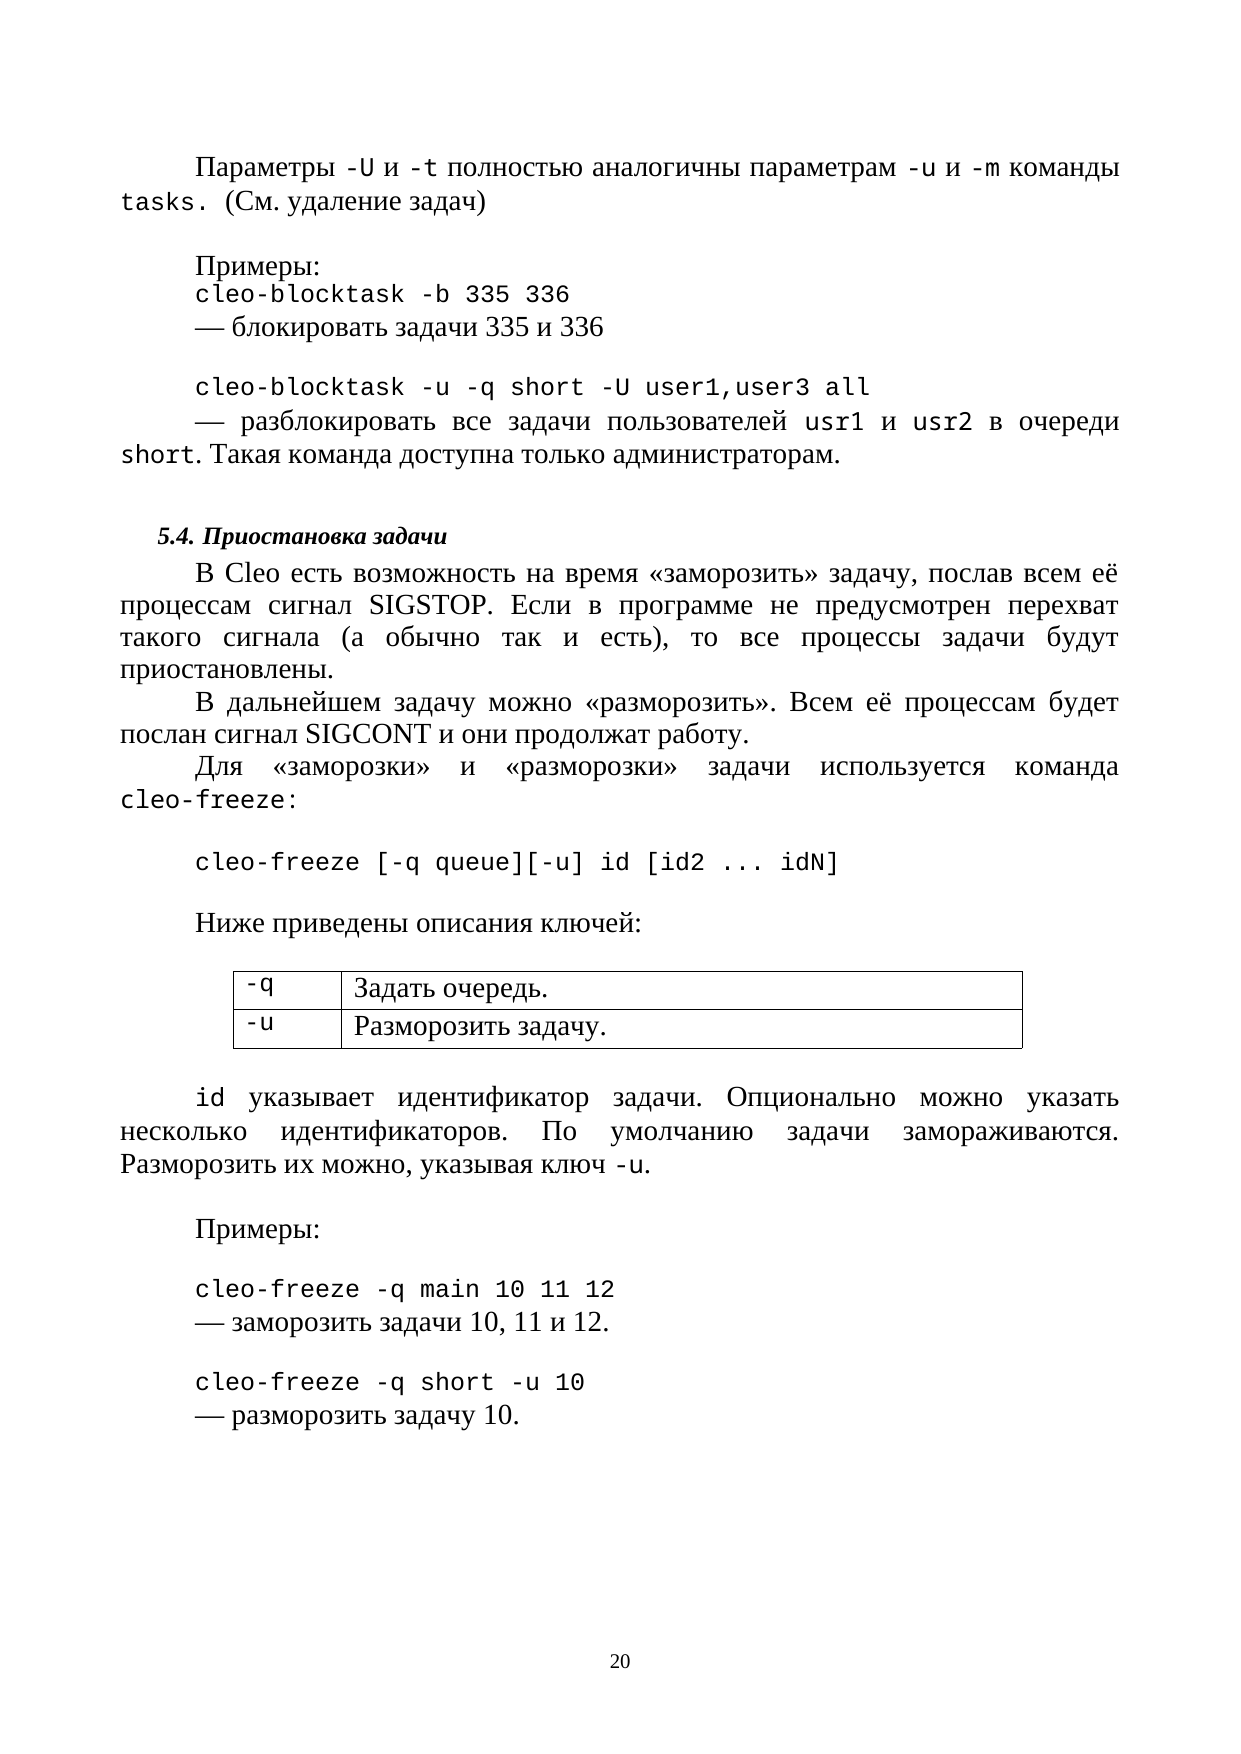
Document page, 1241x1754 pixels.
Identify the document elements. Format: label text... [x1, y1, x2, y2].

text cleo-freeze -q main 10 11 12 [120, 1277, 1120, 1305]
subtitle Приостановка задачи [157, 522, 1120, 550]
text В Cleo есть возможность на время «заморозить» задачу, послав всем её процессам сигнал SIGSTOP. Если в программе не предусмотрен перехват такого сигнала (а обычно так и есть), то все процессы задачи будут приостановлены. [120, 556, 1120, 685]
text Примеры: [120, 1212, 1120, 1245]
text Для «заморозки» и «разморозки» задачи используется команда cleo‑freeze: [120, 750, 1120, 816]
text Примеры: [120, 250, 1120, 282]
text cleo-freeze -q short -u 10 [120, 1370, 1120, 1398]
text id указывает идентификатор задачи. Опционально можно указать несколько идентификаторов. По умолчанию задачи замораживаются. Разморозить их можно, указывая ключ -u. [120, 1080, 1120, 1180]
text — разморозить задачу 10. [120, 1398, 1120, 1430]
table_header Задать очередь. [342, 972, 1022, 1009]
table_header -q [234, 972, 341, 1009]
text cleo-freeze [-q queue][-u] id [id2 ... idN] [120, 850, 1120, 878]
text — блокировать задачи 335 и 336 [120, 310, 1120, 343]
text — разблокировать все задачи пользователей usr1 и usr2 в очереди short. Такая команда доступна только администраторам. [120, 403, 1120, 471]
text Ниже приведены описания ключей: [120, 906, 1120, 939]
table_cell -u [234, 1010, 341, 1048]
text Параметры -U и -t полностью аналогичны параметрам -u и -m команды tasks. (См. удаление задач) [120, 150, 1120, 217]
text cleo-blocktask -b 335 336 [120, 282, 1120, 310]
table_cell Разморозить задачу. [342, 1010, 1022, 1048]
text cleo-blocktask -u -q short -U user1,user3 all [120, 375, 1120, 403]
text — заморозить задачи 10, 11 и 12. [120, 1305, 1120, 1338]
text В дальнейшем задачу можно «разморозить». Всем её процессам будет послан сигнал SIGCONT и они продолжат работу. [120, 685, 1120, 750]
